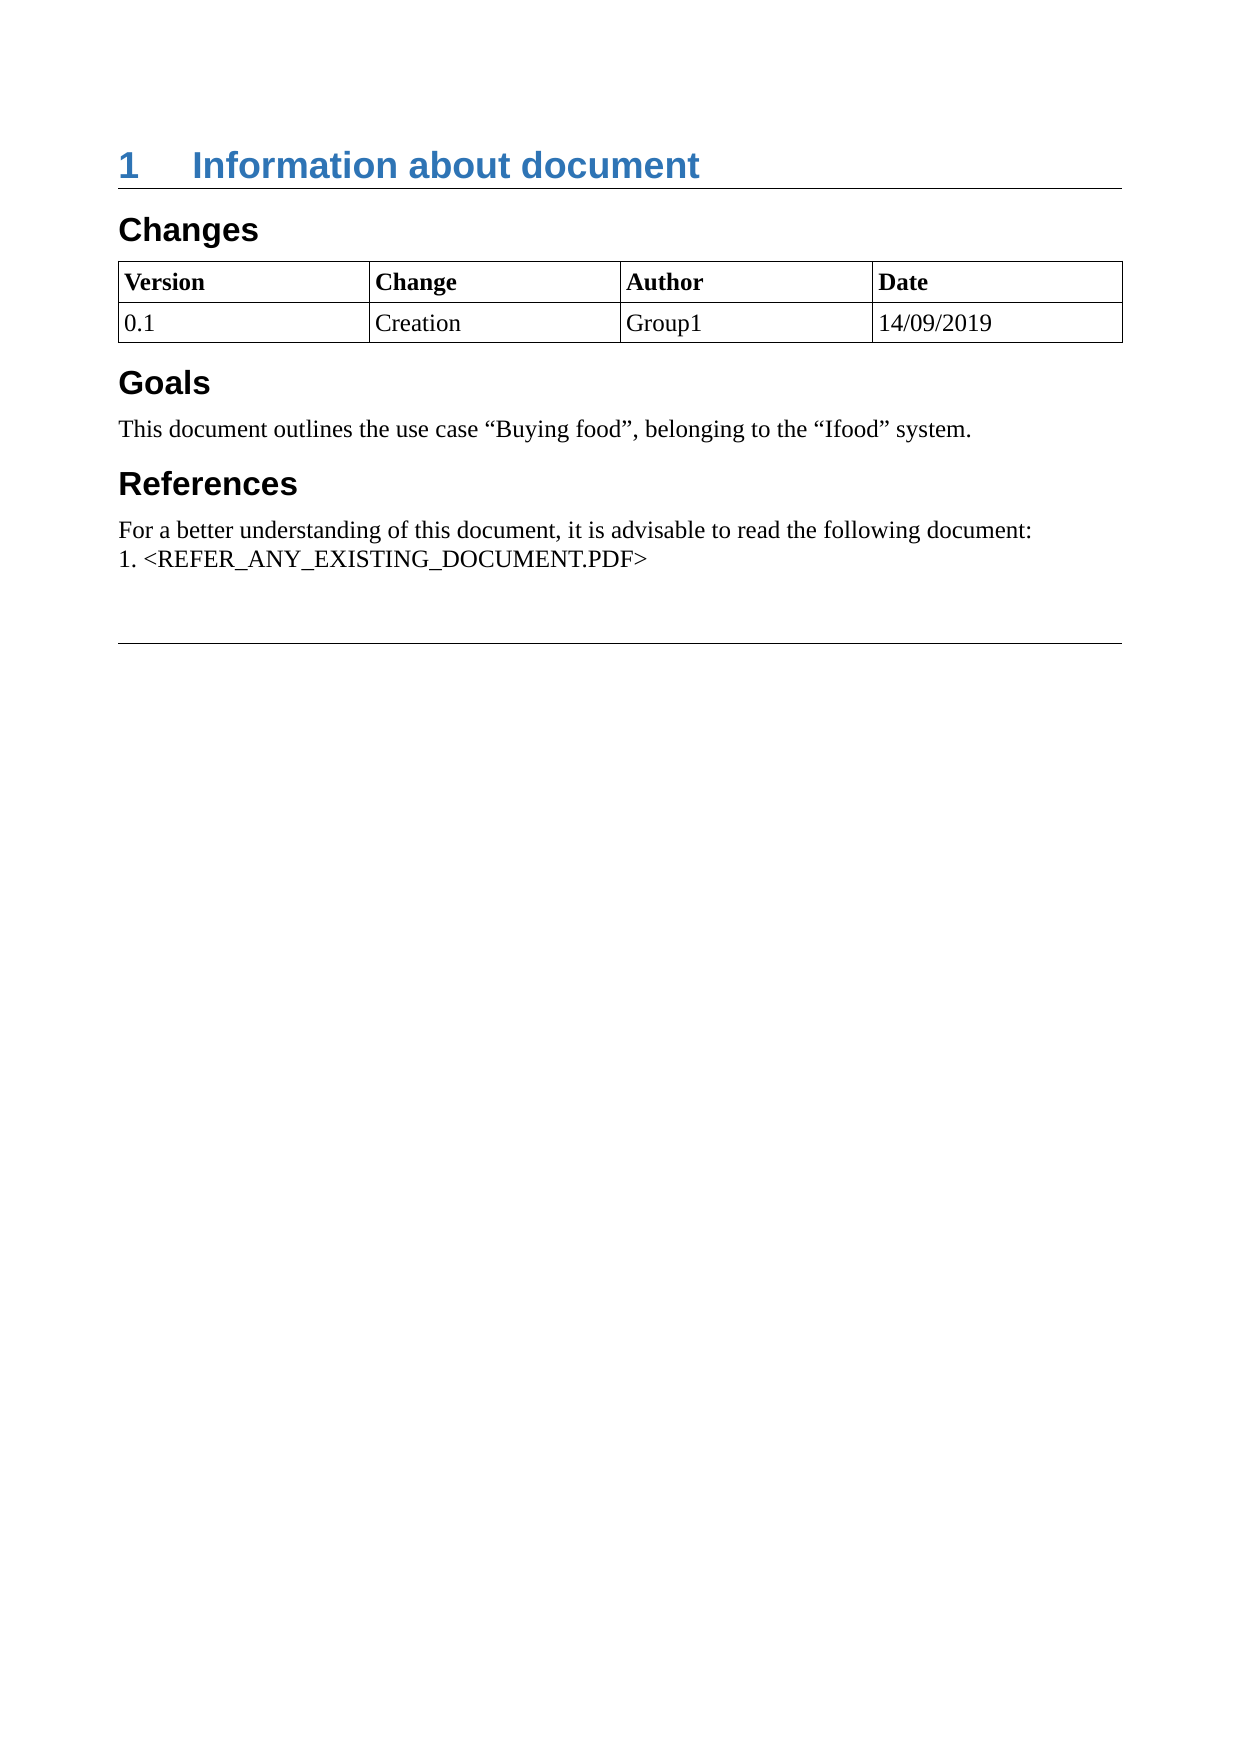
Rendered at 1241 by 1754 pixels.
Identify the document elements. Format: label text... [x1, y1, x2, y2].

table_header Date [873, 262, 1122, 301]
table_header Version [119, 262, 369, 301]
table_cell 14/09/2019 [873, 303, 1122, 342]
subtitle References [118, 464, 1122, 502]
table_cell Creation [370, 303, 620, 342]
text This document outlines the use case “Buying food”, belonging to the “Ifood” system. [118, 414, 1122, 443]
text 1. <REFER_ANY_EXISTING_DOCUMENT.PDF> [118, 544, 1122, 572]
text For a better understanding of this document, it is advisable to read the following document: [118, 515, 1122, 544]
subtitle Goals [118, 363, 1122, 402]
table_header Change [370, 262, 620, 301]
subtitle Information about document [118, 143, 1122, 188]
table_cell 0.1 [119, 303, 369, 342]
table_header Author [621, 262, 872, 301]
subtitle Changes [118, 210, 1122, 248]
table_cell Group1 [621, 303, 872, 342]
